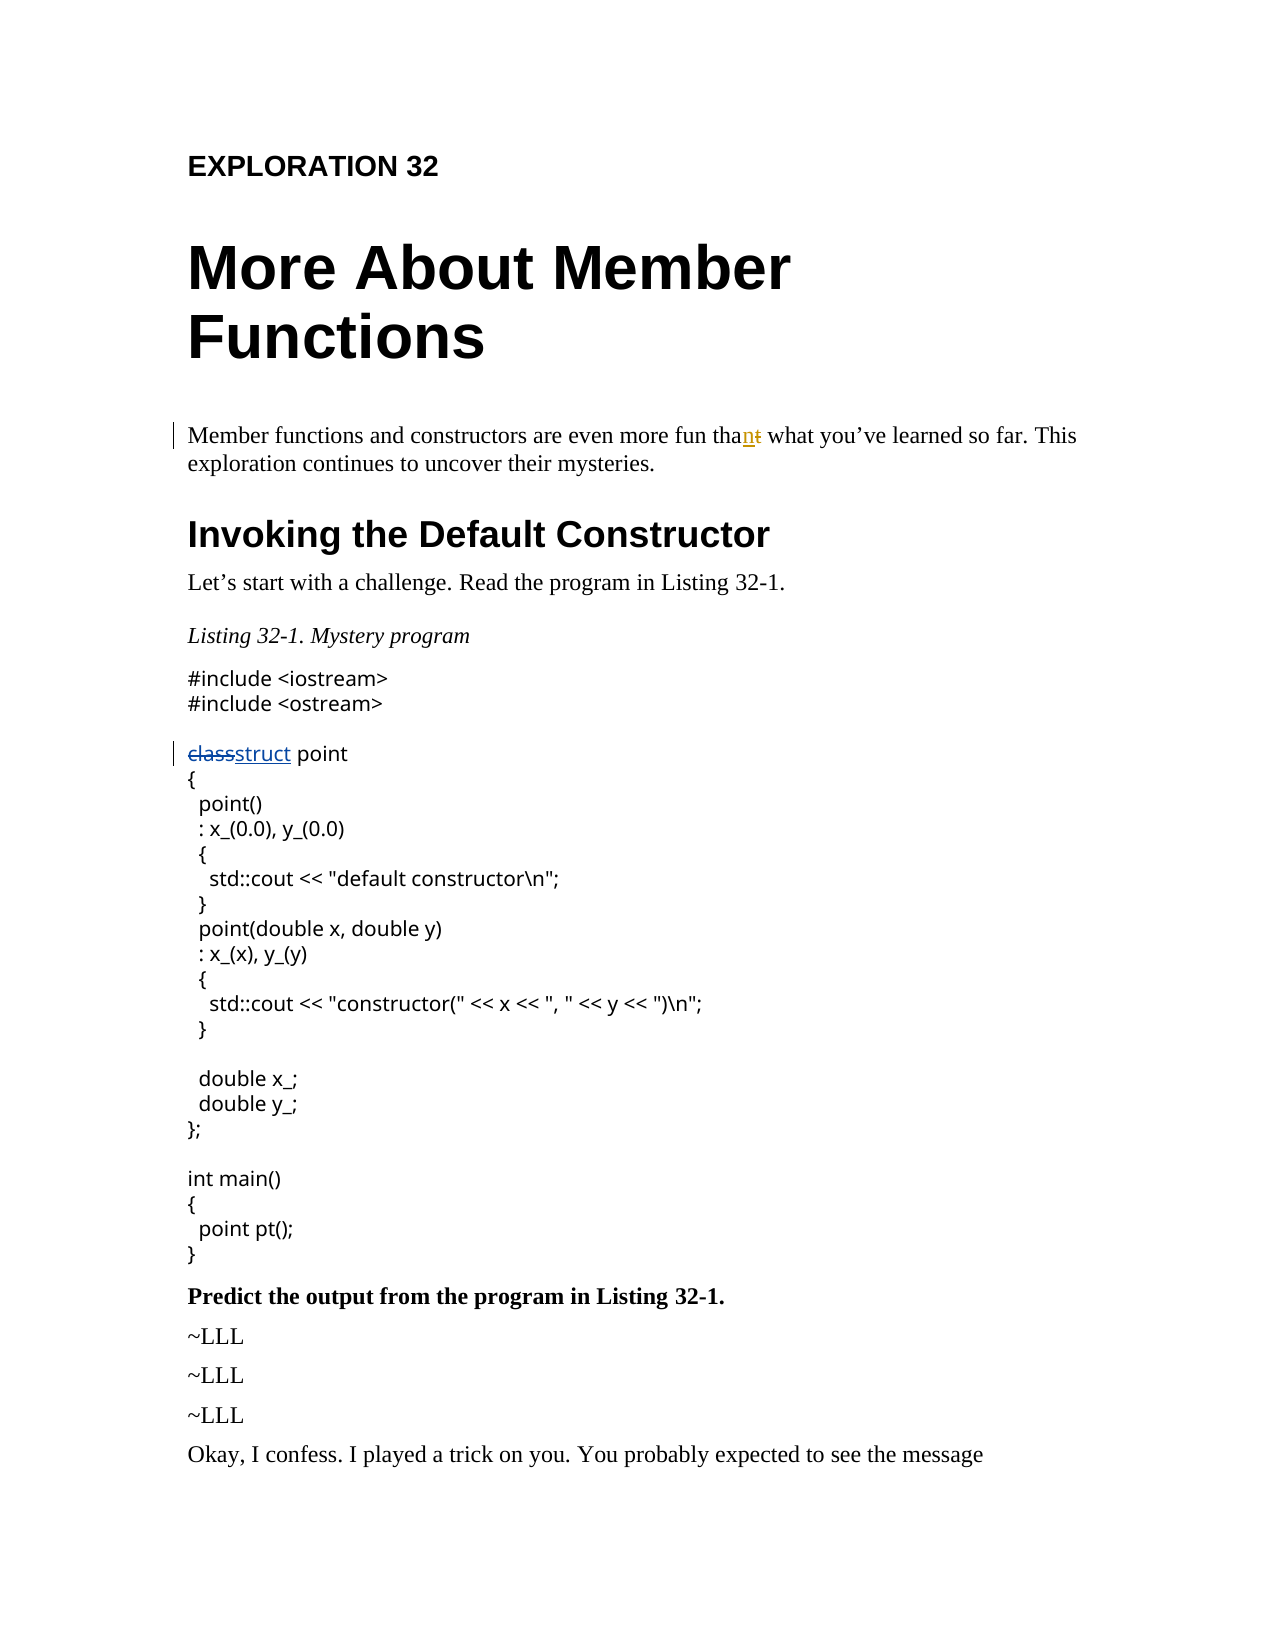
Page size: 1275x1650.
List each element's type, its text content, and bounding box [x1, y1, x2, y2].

text ~LLL [187, 1322, 1087, 1349]
text point() [187, 791, 1072, 816]
text } [187, 891, 1072, 916]
subtitle Invoking the Default Constructor [187, 514, 1087, 556]
text { [187, 766, 1072, 791]
text } [187, 1241, 1072, 1266]
text } [187, 1016, 1072, 1041]
text struct point [187, 741, 1072, 766]
text Listing 32-1. Mystery program [187, 620, 1087, 649]
text Predict the output from the program in Listing 32-1. [187, 1283, 1087, 1310]
text std::cout << "default constructor\n"; [187, 866, 1072, 891]
text #include <iostream> [187, 666, 1072, 691]
text Let’s start with a challenge. Read the program in Listing 32-1. [187, 568, 1087, 595]
text int main() [187, 1166, 1072, 1191]
title More About Member Functions [187, 233, 1087, 372]
text Exploration 32 [187, 150, 1087, 183]
text std::cout << "constructor(" << x << ", " << y << ")\n"; [187, 991, 1072, 1016]
text double x_; [187, 1066, 1072, 1091]
text { [187, 1191, 1072, 1216]
text Member functions and constructors are even more fun than what you’ve learned so far. This exploration continues to uncover their mysteries. [187, 422, 1087, 476]
text point pt(); [187, 1216, 1072, 1241]
text { [187, 841, 1072, 866]
text #include <ostream> [187, 691, 1072, 716]
text { [187, 966, 1072, 991]
text ~LLL [187, 1402, 1087, 1429]
text }; [187, 1116, 1072, 1141]
text Okay, I confess. I played a trick on you. You probably expected to see the message [187, 1441, 1087, 1468]
text : x_(x), y_(y) [187, 941, 1072, 966]
text ~LLL [187, 1362, 1087, 1389]
text : x_(0.0), y_(0.0) [187, 816, 1072, 841]
text double y_; [187, 1091, 1072, 1116]
text point(double x, double y) [187, 916, 1072, 941]
